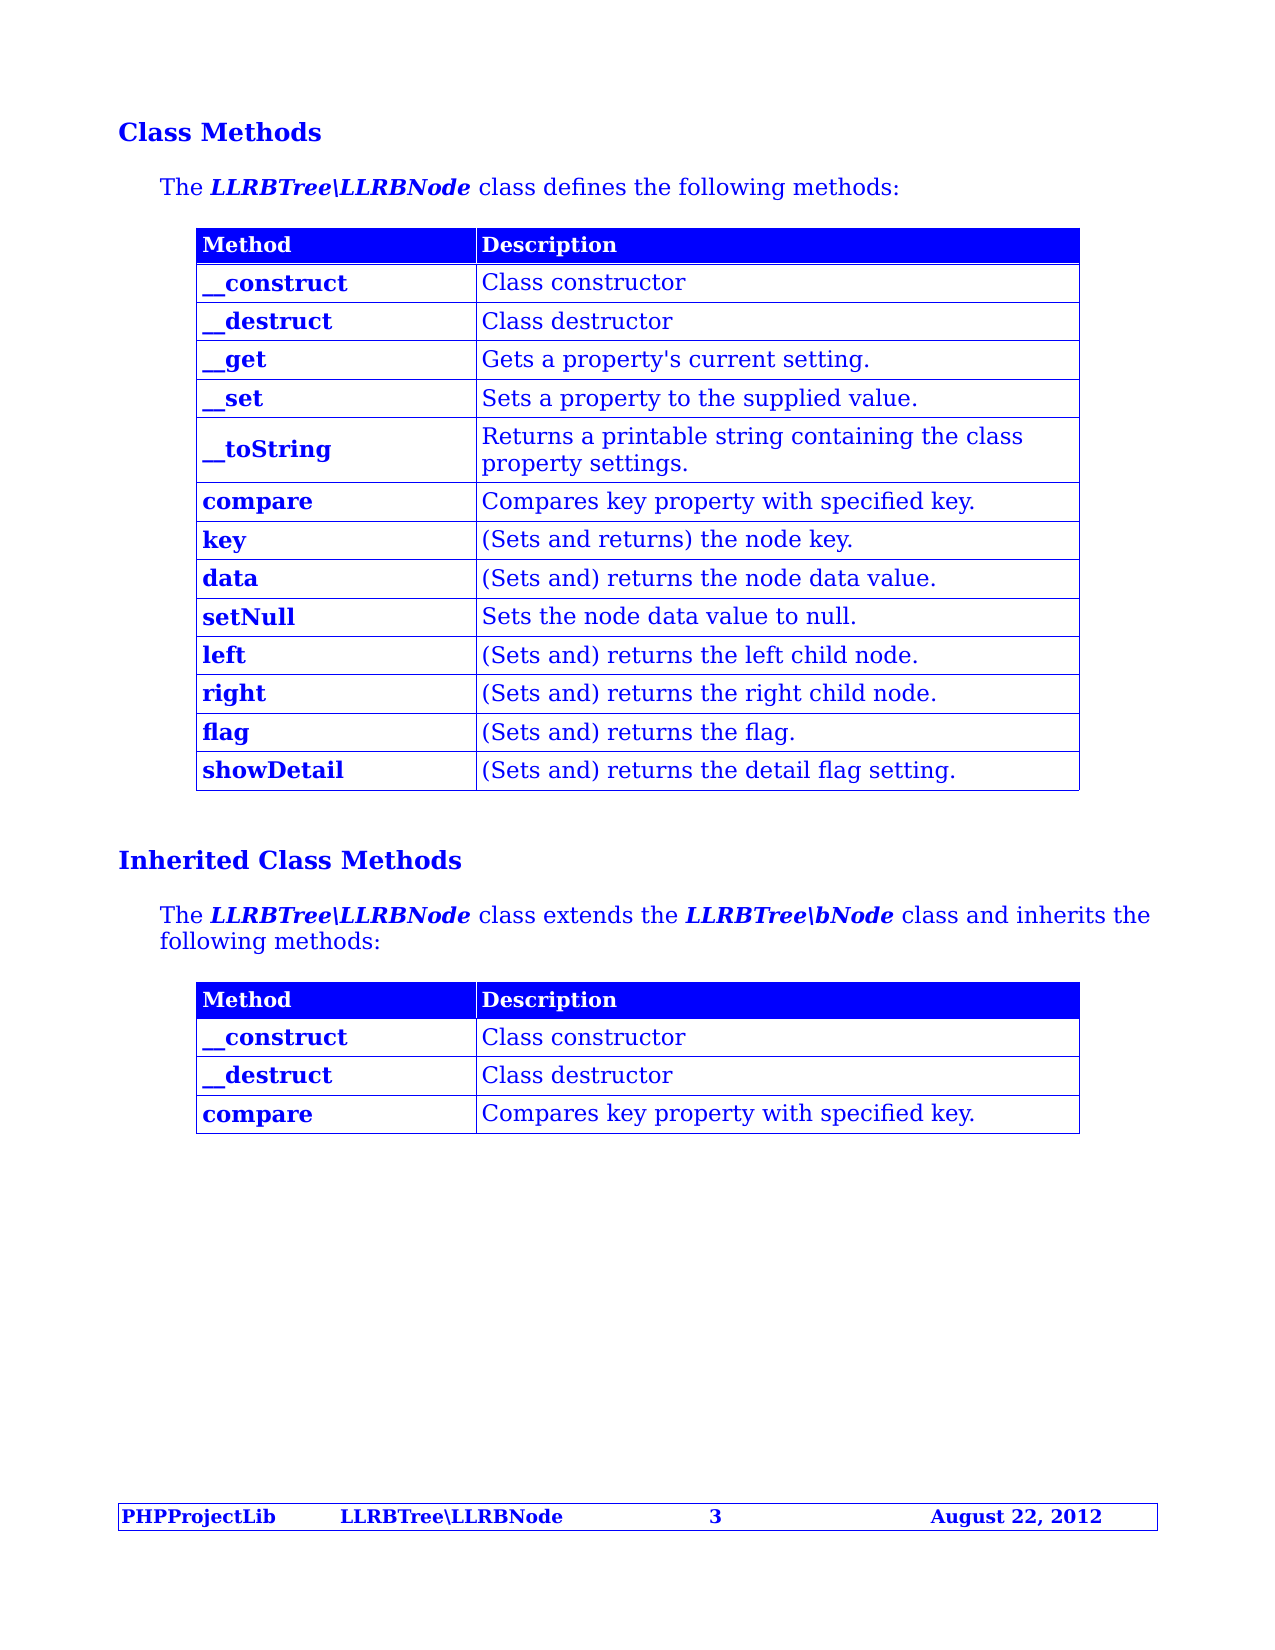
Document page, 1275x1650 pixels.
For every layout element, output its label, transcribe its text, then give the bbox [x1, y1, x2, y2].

table_cell (Sets and) returns the right child node. [477, 675, 1079, 713]
table_cell Gets a property's current setting. [477, 341, 1079, 379]
table_header Description [477, 229, 1079, 263]
table_cell __set [197, 380, 476, 417]
table_cell Sets the node data value to null. [477, 599, 1079, 636]
table_cell Compares key property with specified key. [477, 483, 1079, 521]
table_cell (Sets and returns) the node key. [477, 522, 1079, 559]
table_cell __get [197, 341, 476, 379]
table_cell __destruct [197, 303, 476, 340]
table_cell Class destructor [477, 1057, 1079, 1095]
table_cell __construct [197, 1019, 476, 1056]
table_cell setNull [197, 599, 476, 636]
title Class Methods [118, 118, 1157, 147]
table_cell left [197, 637, 476, 674]
table_cell data [197, 560, 476, 597]
table_cell compare [197, 1096, 476, 1133]
table_header Description [477, 983, 1079, 1018]
table_cell right [197, 675, 476, 713]
table_cell Sets a property to the supplied value. [477, 380, 1079, 417]
table_header Method [197, 983, 476, 1018]
table_cell key [197, 522, 476, 559]
text The LLRBTree\LLRBNode class defines the following methods: [159, 174, 1157, 201]
table_cell showDetail [197, 752, 476, 790]
title Inherited Class Methods [118, 846, 1157, 875]
table_cell Class constructor [477, 265, 1079, 302]
table_cell (Sets and) returns the left child node. [477, 637, 1079, 674]
table_header Method [197, 229, 476, 263]
table_cell (Sets and) returns the flag. [477, 714, 1079, 751]
table_cell Class destructor [477, 303, 1079, 340]
table_cell flag [197, 714, 476, 751]
table_cell Compares key property with specified key. [477, 1096, 1079, 1133]
table_cell Returns a printable string containing the class property settings. [477, 418, 1079, 482]
table_cell __construct [197, 265, 476, 302]
table_cell Class constructor [477, 1019, 1079, 1056]
table_cell __toString [197, 418, 476, 482]
table_cell compare [197, 483, 476, 521]
table_cell (Sets and) returns the detail flag setting. [477, 752, 1079, 790]
text The LLRBTree\LLRBNode class extends the LLRBTree\bNode class and inherits the following methods: [159, 902, 1157, 955]
table_cell __destruct [197, 1057, 476, 1095]
table_cell (Sets and) returns the node data value. [477, 560, 1079, 597]
